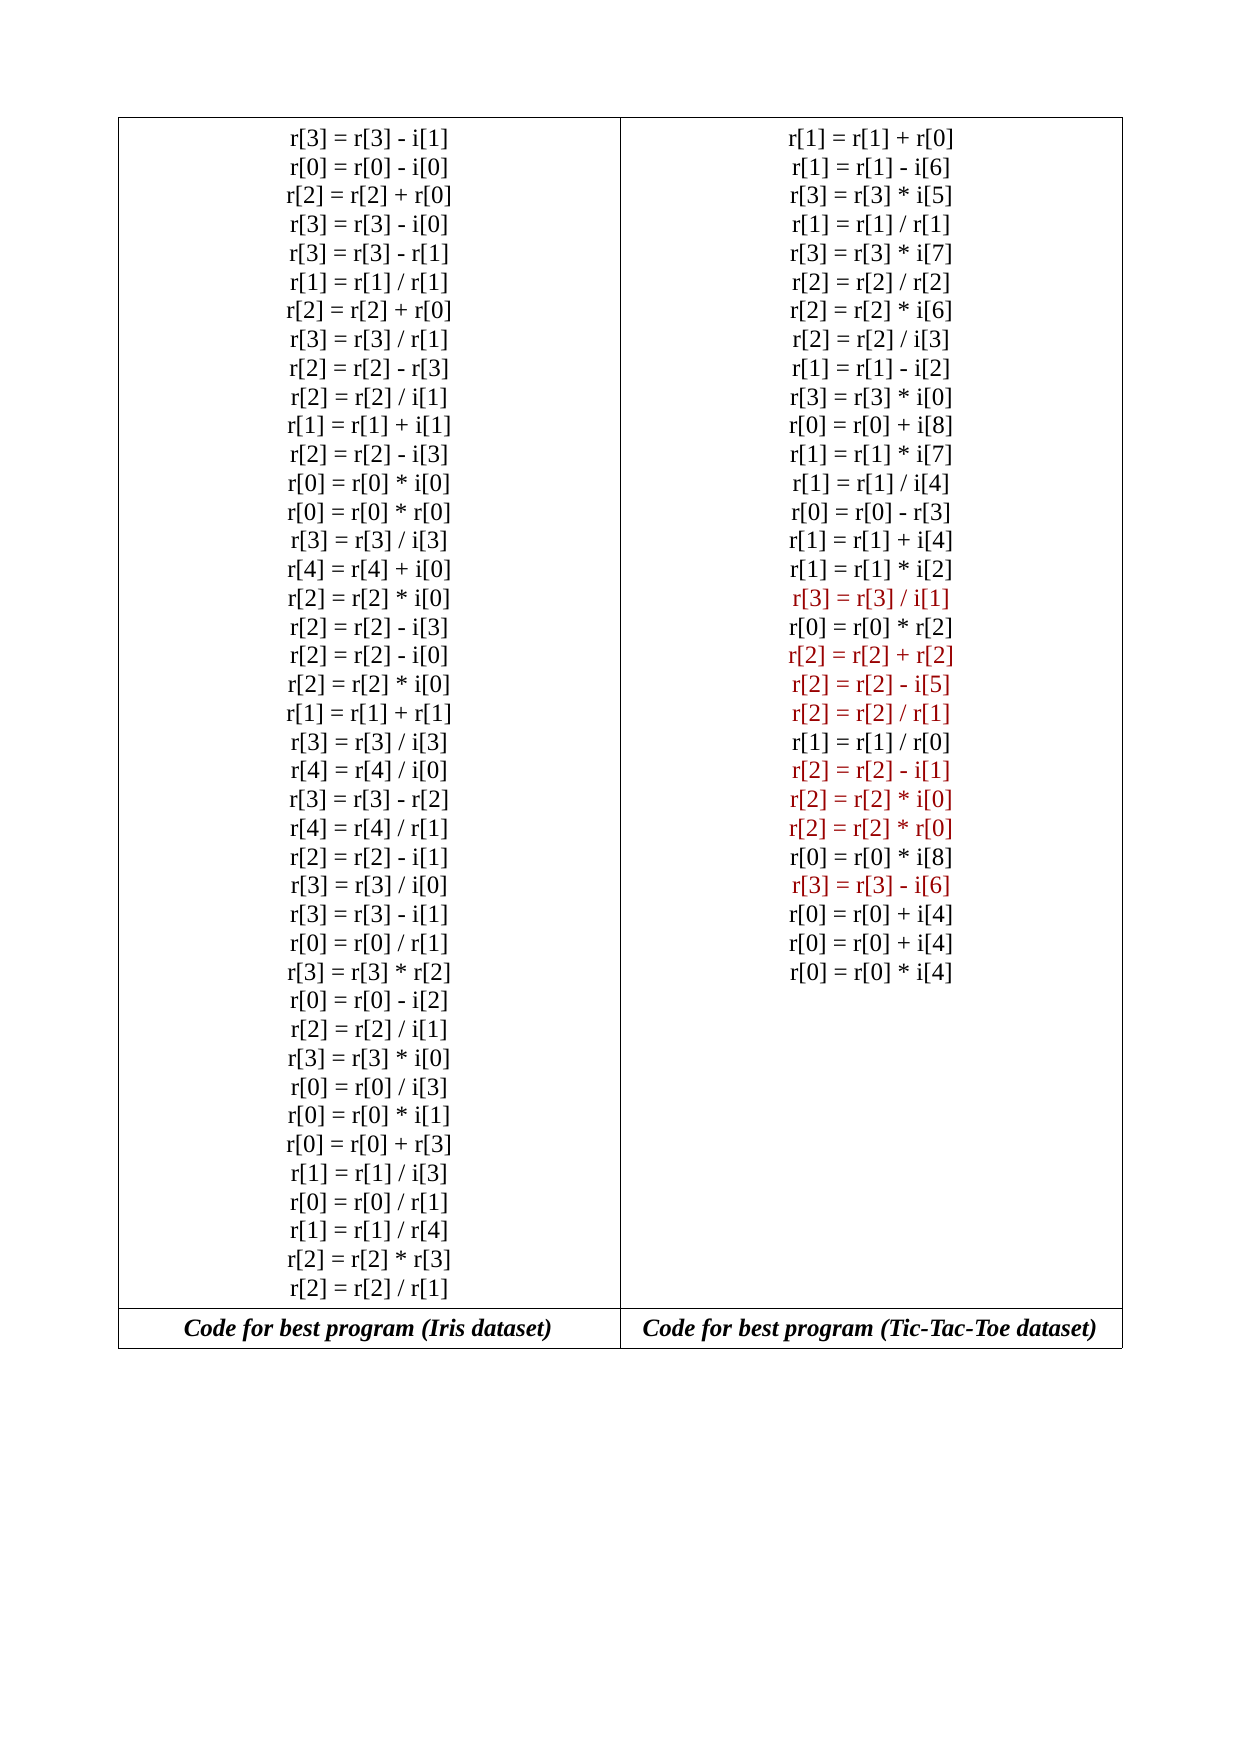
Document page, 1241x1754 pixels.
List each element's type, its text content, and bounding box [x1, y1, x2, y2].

table_header r[1] = r[1] + r[0] r[1] = r[1] - i[6] r[3] = r[3] * i[5] r[1] = r[1] / r[1] r[3] = r[3] * i[7] r[2] = r[2] / r[2] r[2] = r[2] * i[6] r[2] = r[2] / i[3] r[1] = r[1] - i[2] r[3] = r[3] * i[0] r[0] = r[0] + i[8] r[1] = r[1] * i[7] r[1] = r[1] / i[4] r[0] = r[0] - r[3] r[1] = r[1] + i[4] r[1] = r[1] * i[2] r[3] = r[3] / i[1] r[0] = r[0] * r[2] r[2] = r[2] + r[2] r[2] = r[2] - i[5] r[2] = r[2] / r[1] r[1] = r[1] / r[0] r[2] = r[2] - i[1] r[2] = r[2] * i[0] r[2] = r[2] * r[0] r[0] = r[0] * i[8] r[3] = r[3] - i[6] r[0] = r[0] + i[4] r[0] = r[0] + i[4] r[0] = r[0] * i[4] [621, 118, 1122, 1307]
table_cell Code for best program (Iris dataset) [119, 1309, 620, 1348]
table_header r[3] = r[3] - i[1] r[0] = r[0] - i[0] r[2] = r[2] + r[0] r[3] = r[3] - i[0] r[3] = r[3] - r[1] r[1] = r[1] / r[1] r[2] = r[2] + r[0] r[3] = r[3] / r[1] r[2] = r[2] - r[3] r[2] = r[2] / i[1] r[1] = r[1] + i[1] r[2] = r[2] - i[3] r[0] = r[0] * i[0] r[0] = r[0] * r[0] r[3] = r[3] / i[3] r[4] = r[4] + i[0] r[2] = r[2] * i[0] r[2] = r[2] - i[3] r[2] = r[2] - i[0] r[2] = r[2] * i[0] r[1] = r[1] + r[1] r[3] = r[3] / i[3] r[4] = r[4] / i[0] r[3] = r[3] - r[2] r[4] = r[4] / r[1] r[2] = r[2] - i[1] r[3] = r[3] / i[0] r[3] = r[3] - i[1] r[0] = r[0] / r[1] r[3] = r[3] * r[2] r[0] = r[0] - i[2] r[2] = r[2] / i[1] r[3] = r[3] * i[0] r[0] = r[0] / i[3] r[0] = r[0] * i[1] r[0] = r[0] + r[3] r[1] = r[1] / i[3] r[0] = r[0] / r[1] r[1] = r[1] / r[4] r[2] = r[2] * r[3] r[2] = r[2] / r[1] [119, 118, 620, 1307]
table_cell Code for best program (Tic-Tac-Toe dataset) [621, 1309, 1122, 1348]
